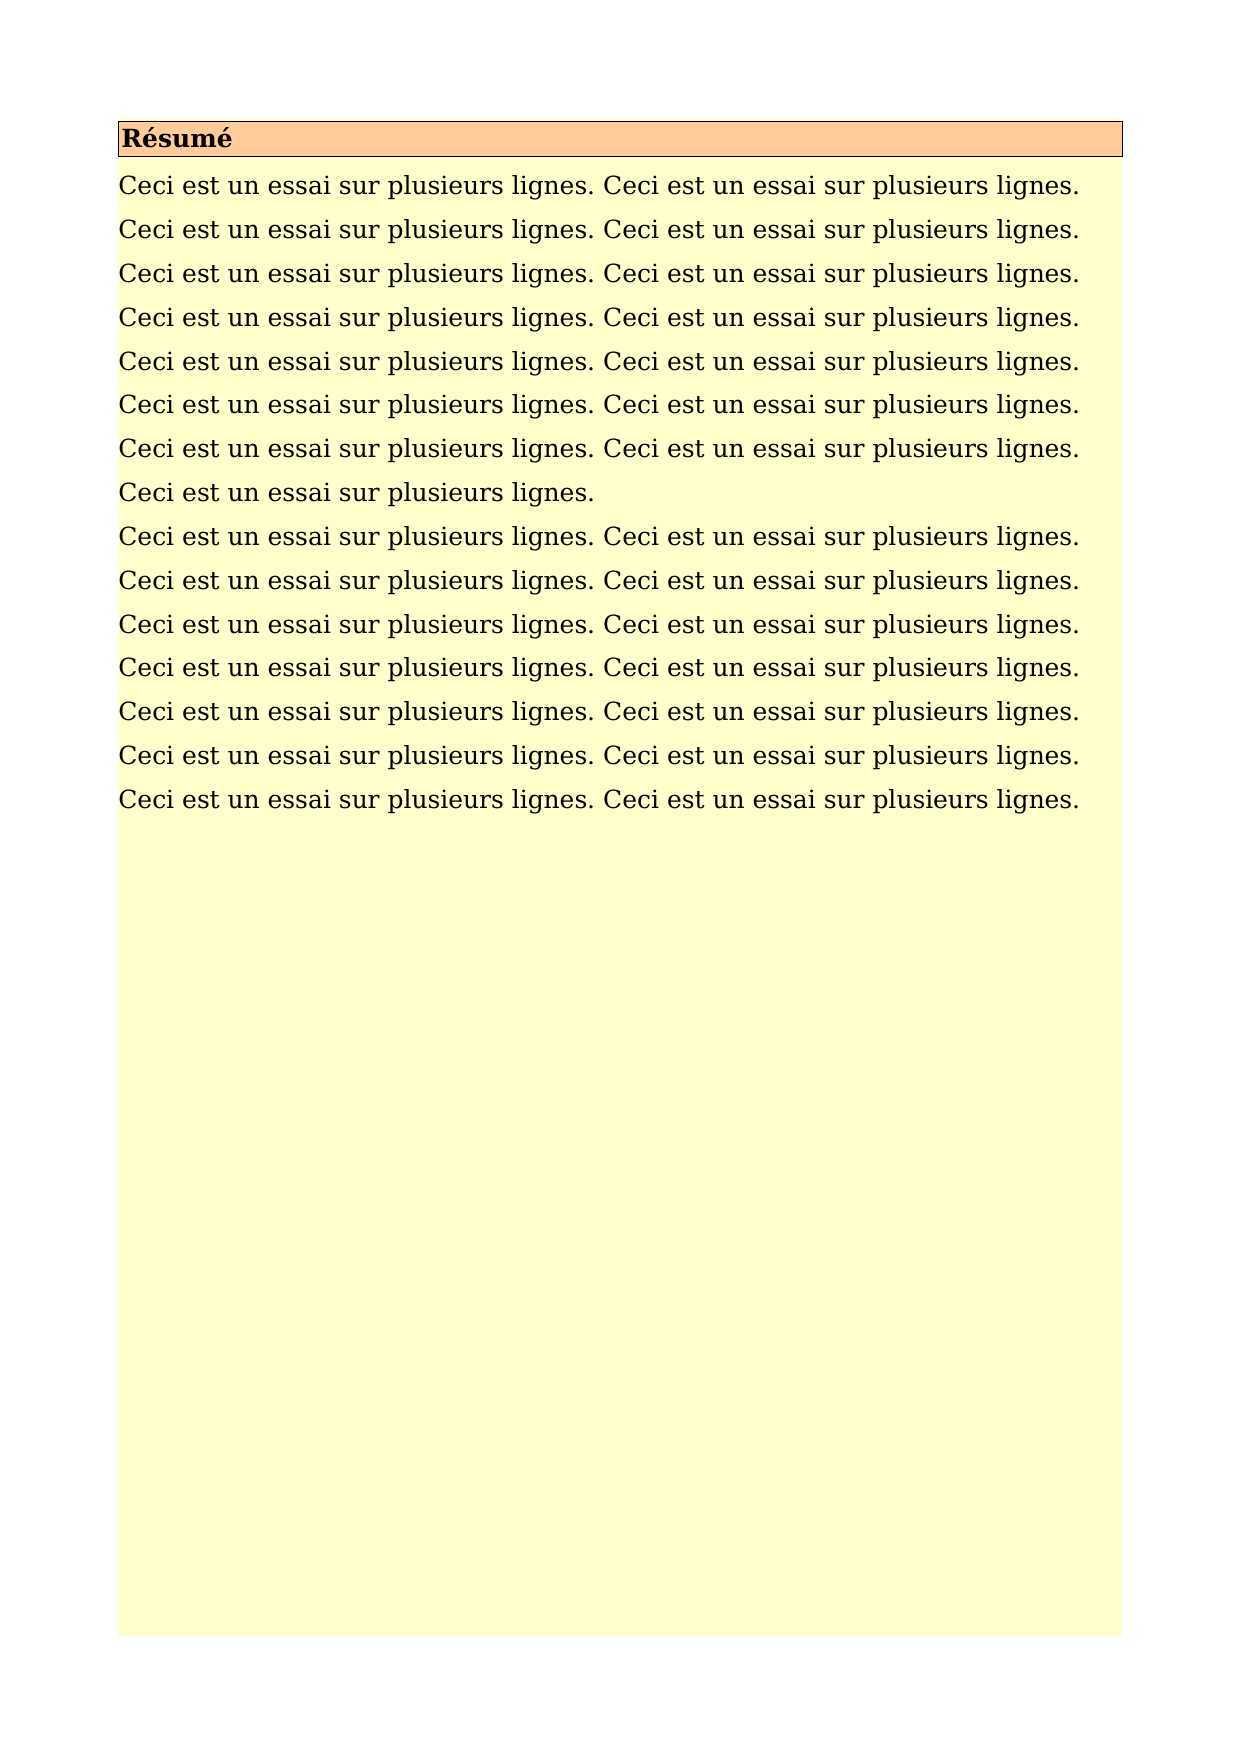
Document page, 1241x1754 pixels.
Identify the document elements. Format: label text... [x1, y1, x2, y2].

text Résumé [119, 122, 1122, 156]
text Ceci est un essai sur plusieurs lignes. Ceci est un essai sur plusieurs lignes. Ceci est un essai sur plusieurs lignes. Ceci est un essai sur plusieurs lignes. Ceci est un essai sur plusieurs lignes. Ceci est un essai sur plusieurs lignes. Ceci est un essai sur plusieurs lignes. Ceci est un essai sur plusieurs lignes. Ceci est un essai sur plusieurs lignes. Ceci est un essai sur plusieurs lignes. Ceci est un essai sur plusieurs lignes. Ceci est un essai sur plusieurs lignes. Ceci est un essai sur plusieurs lignes. Ceci est un essai sur plusieurs lignes. Ceci est un essai sur plusieurs lignes. Ceci est un essai sur plusieurs lignes. Ceci est un essai sur plusieurs lignes. Ceci est un essai sur plusieurs lignes. Ceci est un essai sur plusieurs lignes. Ceci est un essai sur plusieurs lignes. Ceci est un essai sur plusieurs lignes. Ceci est un essai sur plusieurs lignes. Ceci est un essai sur plusieurs lignes. Ceci est un essai sur plusieurs lignes. Ceci est un essai sur plusieurs lignes. Ceci est un essai sur plusieurs lignes. Ceci est un essai sur plusieurs lignes. Ceci est un essai sur plusieurs lignes. Ceci est un essai sur plusieurs lignes. [118, 171, 1122, 814]
